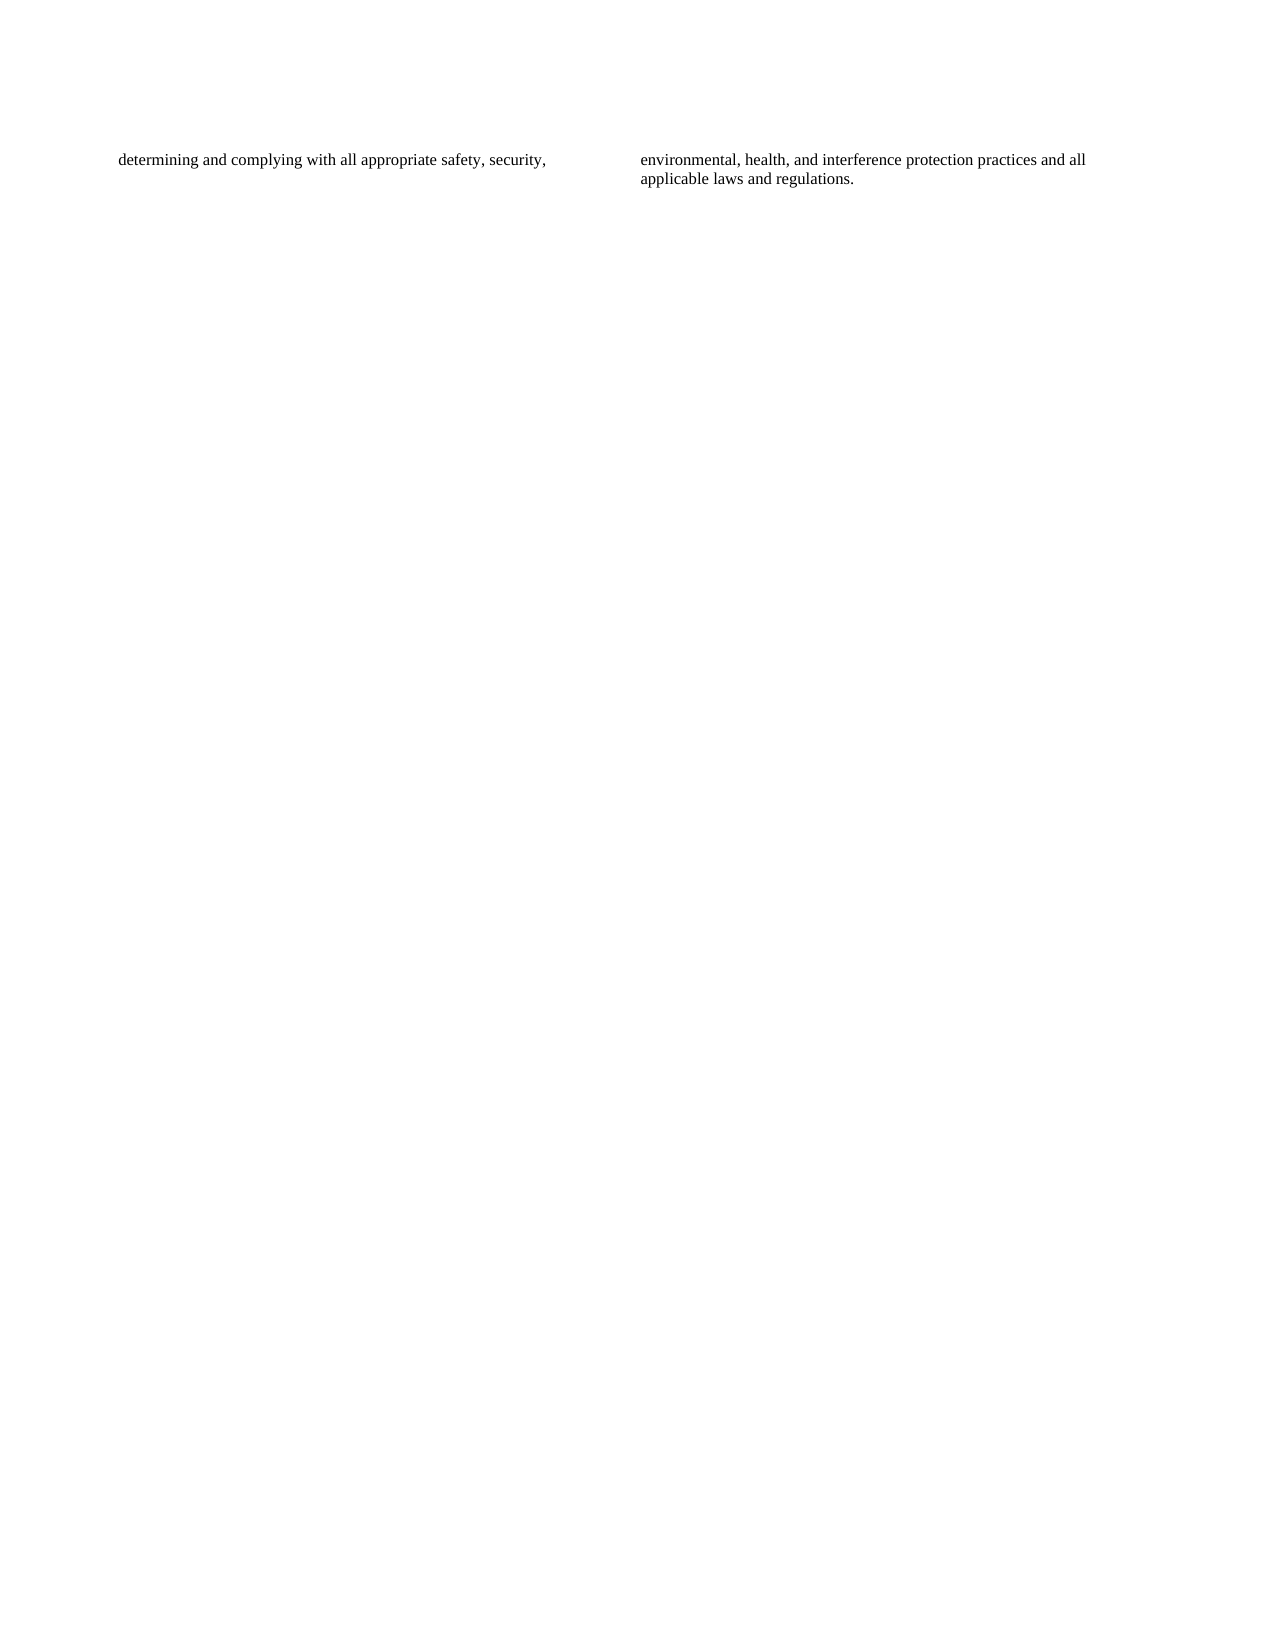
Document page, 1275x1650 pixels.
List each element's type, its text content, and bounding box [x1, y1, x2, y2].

text environmental, health, and interference protection practices and all applicable laws and regulations. [640, 150, 1157, 188]
text determining and complying with all appropriate safety, security, [118, 150, 634, 169]
